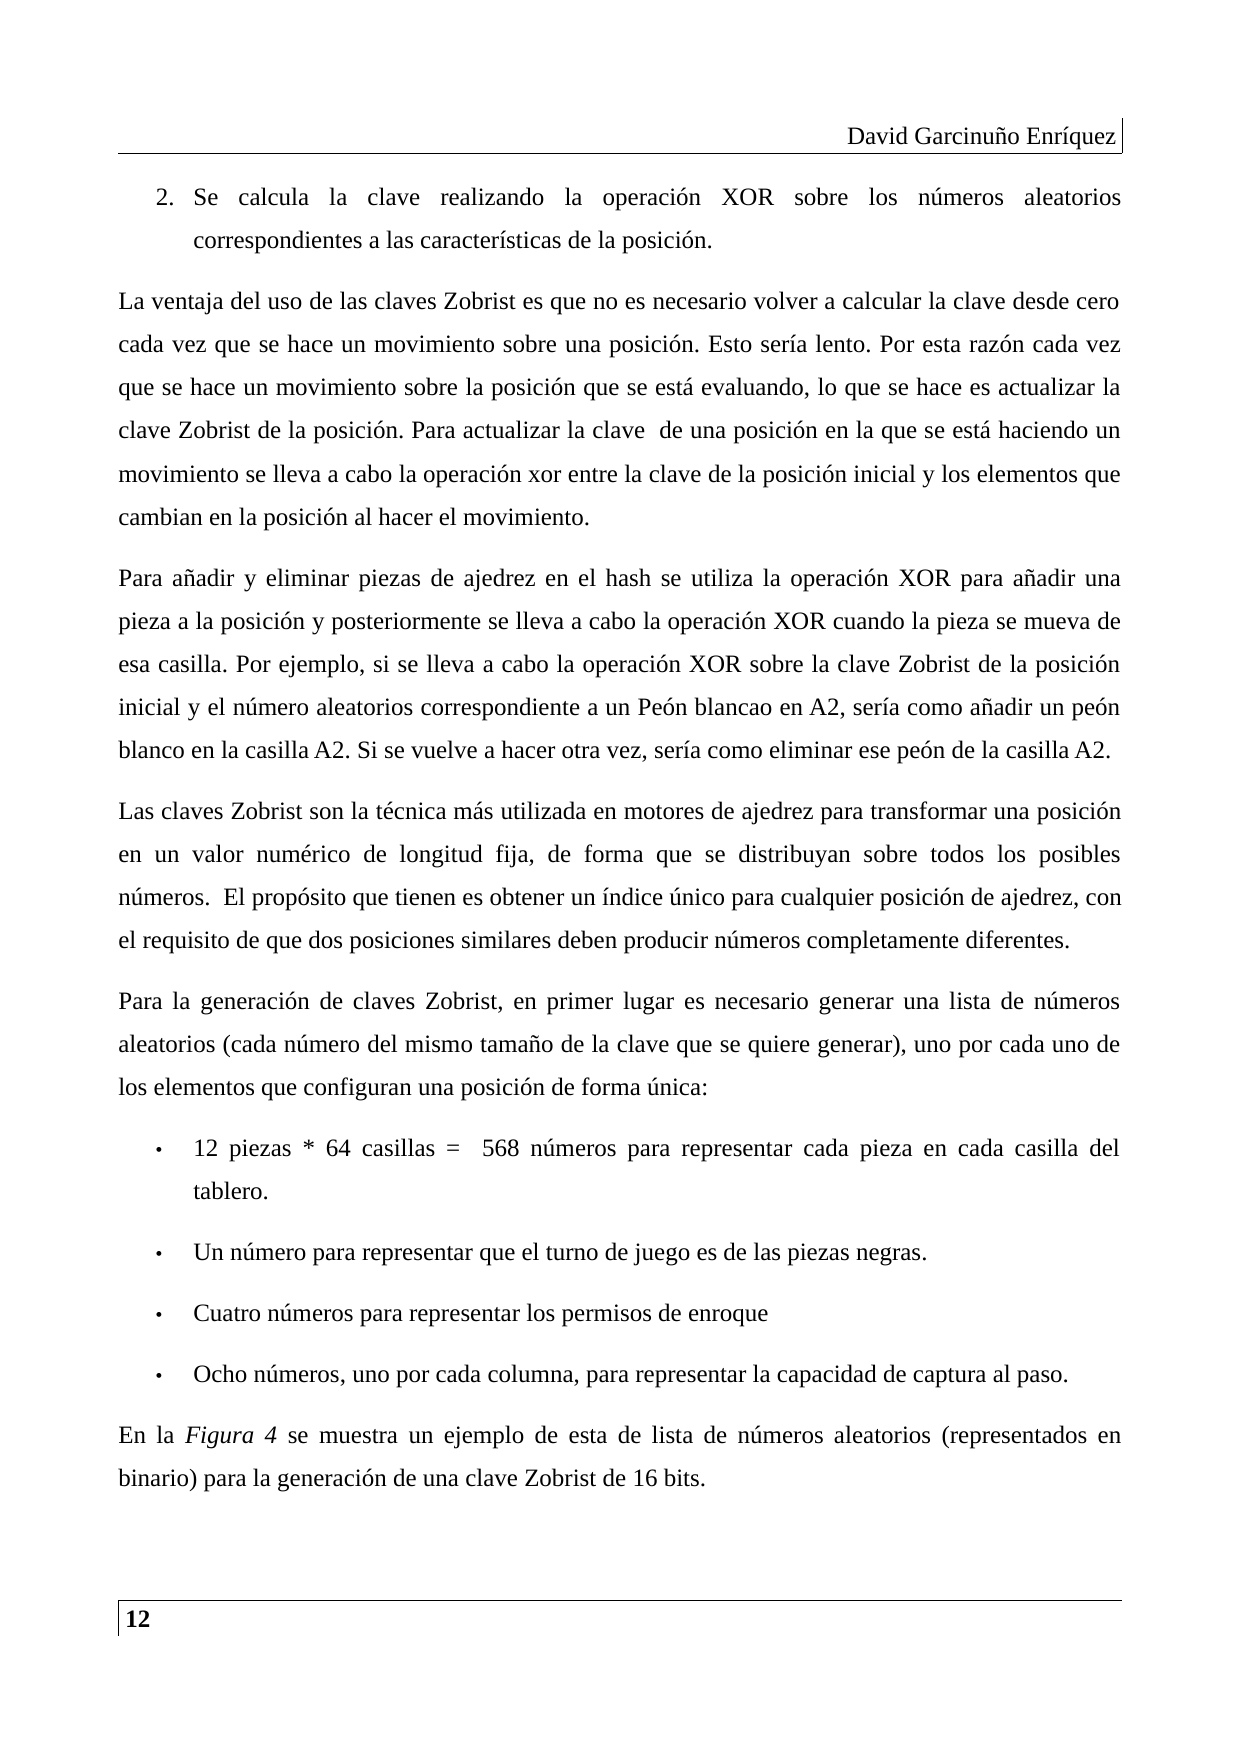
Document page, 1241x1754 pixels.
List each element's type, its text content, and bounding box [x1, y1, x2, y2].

list Se calcula la clave realizando la operación XOR sobre los números aleatorios correspondientes a las características de la posición. [156, 182, 1122, 254]
list 12 piezas * 64 casillas = 568 números para representar cada pieza en cada casilla del tablero. [156, 1133, 1122, 1205]
list Cuatro números para representar los permisos de enroque [156, 1298, 1122, 1327]
text En la Figura 4 se muestra un ejemplo de esta de lista de números aleatorios (representados en binario) para la generación de una clave Zobrist de 16 bits. [118, 1420, 1122, 1492]
list Ocho números, uno por cada columna, para representar la capacidad de captura al paso. [156, 1359, 1122, 1388]
text Para añadir y eliminar piezas de ajedrez en el hash se utiliza la operación XOR para añadir una pieza a la posición y posteriormente se lleva a cabo la operación XOR cuando la pieza se mueva de esa casilla. Por ejemplo, si se lleva a cabo la operación XOR sobre la clave Zobrist de la posición inicial y el número aleatorios correspondiente a un Peón blancao en A2, sería como añadir un peón blanco en la casilla A2. Si se vuelve a hacer otra vez, sería como eliminar ese peón de la casilla A2. [118, 563, 1122, 764]
text Para la generación de claves Zobrist, en primer lugar es necesario generar una lista de números aleatorios (cada número del mismo tamaño de la clave que se quiere generar), uno por cada uno de los elementos que configuran una posición de forma única: [118, 986, 1122, 1101]
list Un número para representar que el turno de juego es de las piezas negras. [156, 1237, 1122, 1266]
text La ventaja del uso de las claves Zobrist es que no es necesario volver a calcular la clave desde cero cada vez que se hace un movimiento sobre una posición. Esto sería lento. Por esta razón cada vez que se hace un movimiento sobre la posición que se está evaluando, lo que se hace es actualizar la clave Zobrist de la posición. Para actualizar la clave de una posición en la que se está haciendo un movimiento se lleva a cabo la operación xor entre la clave de la posición inicial y los elementos que cambian en la posición al hacer el movimiento. [118, 286, 1122, 531]
text Las claves Zobrist son la técnica más utilizada en motores de ajedrez para transformar una posición en un valor numérico de longitud fija, de forma que se distribuyan sobre todos los posibles números. El propósito que tienen es obtener un índice único para cualquier posición de ajedrez, con el requisito de que dos posiciones similares deben producir números completamente diferentes. [118, 796, 1122, 954]
